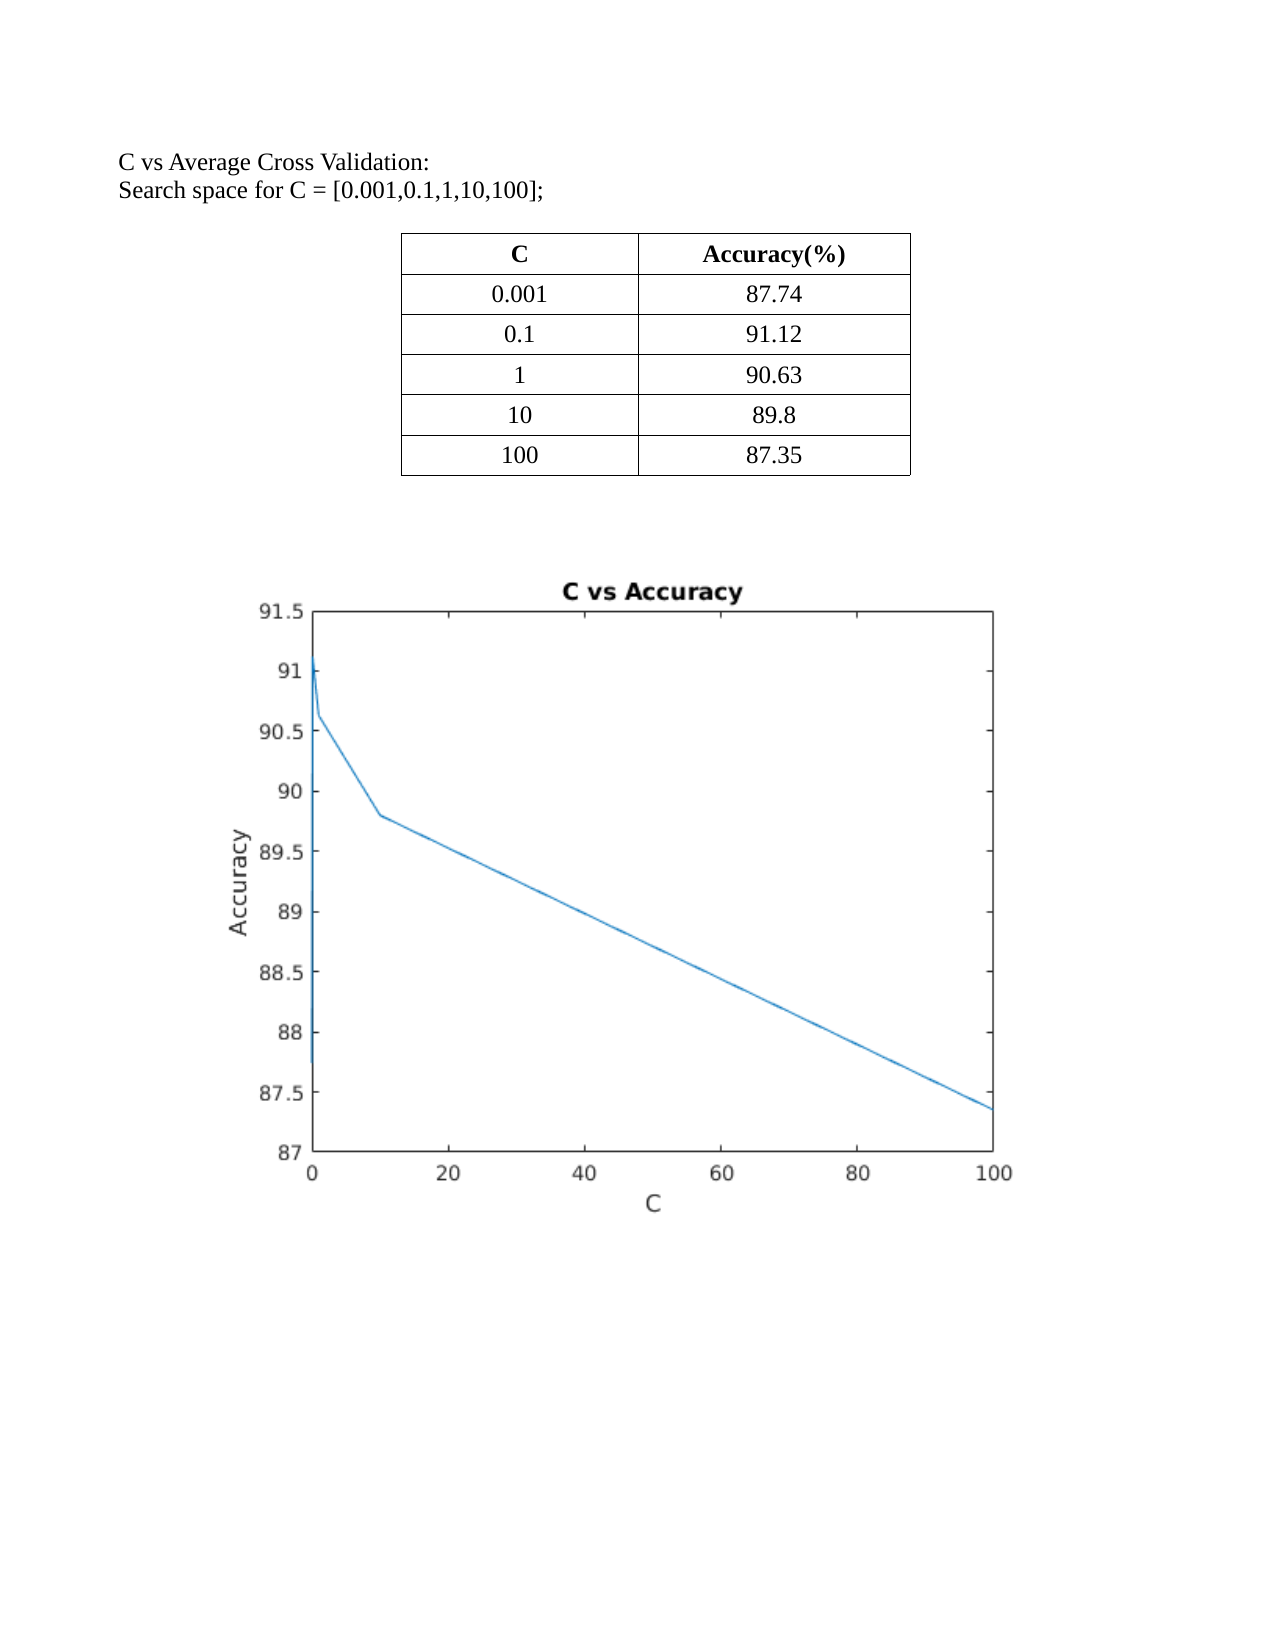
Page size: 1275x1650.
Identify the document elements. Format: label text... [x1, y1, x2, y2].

text C vs Average Cross Validation: [118, 147, 1157, 176]
table_cell 100 [402, 436, 638, 475]
table_cell 91.12 [639, 315, 910, 354]
table_cell 0.001 [402, 275, 638, 314]
table_cell 1 [402, 355, 638, 394]
table_cell 10 [402, 395, 638, 435]
text Search space for C = [0.001,0.1,1,10,100]; [118, 176, 1157, 204]
table_cell 87.74 [639, 275, 910, 314]
table_cell 0.1 [402, 315, 638, 354]
table_header Accuracy(%) [639, 234, 910, 273]
table_header C [402, 234, 638, 273]
table_cell 89.8 [639, 395, 910, 435]
picture [198, 561, 1077, 1226]
table_cell 90.63 [639, 355, 910, 394]
table_cell 87.35 [639, 436, 910, 475]
